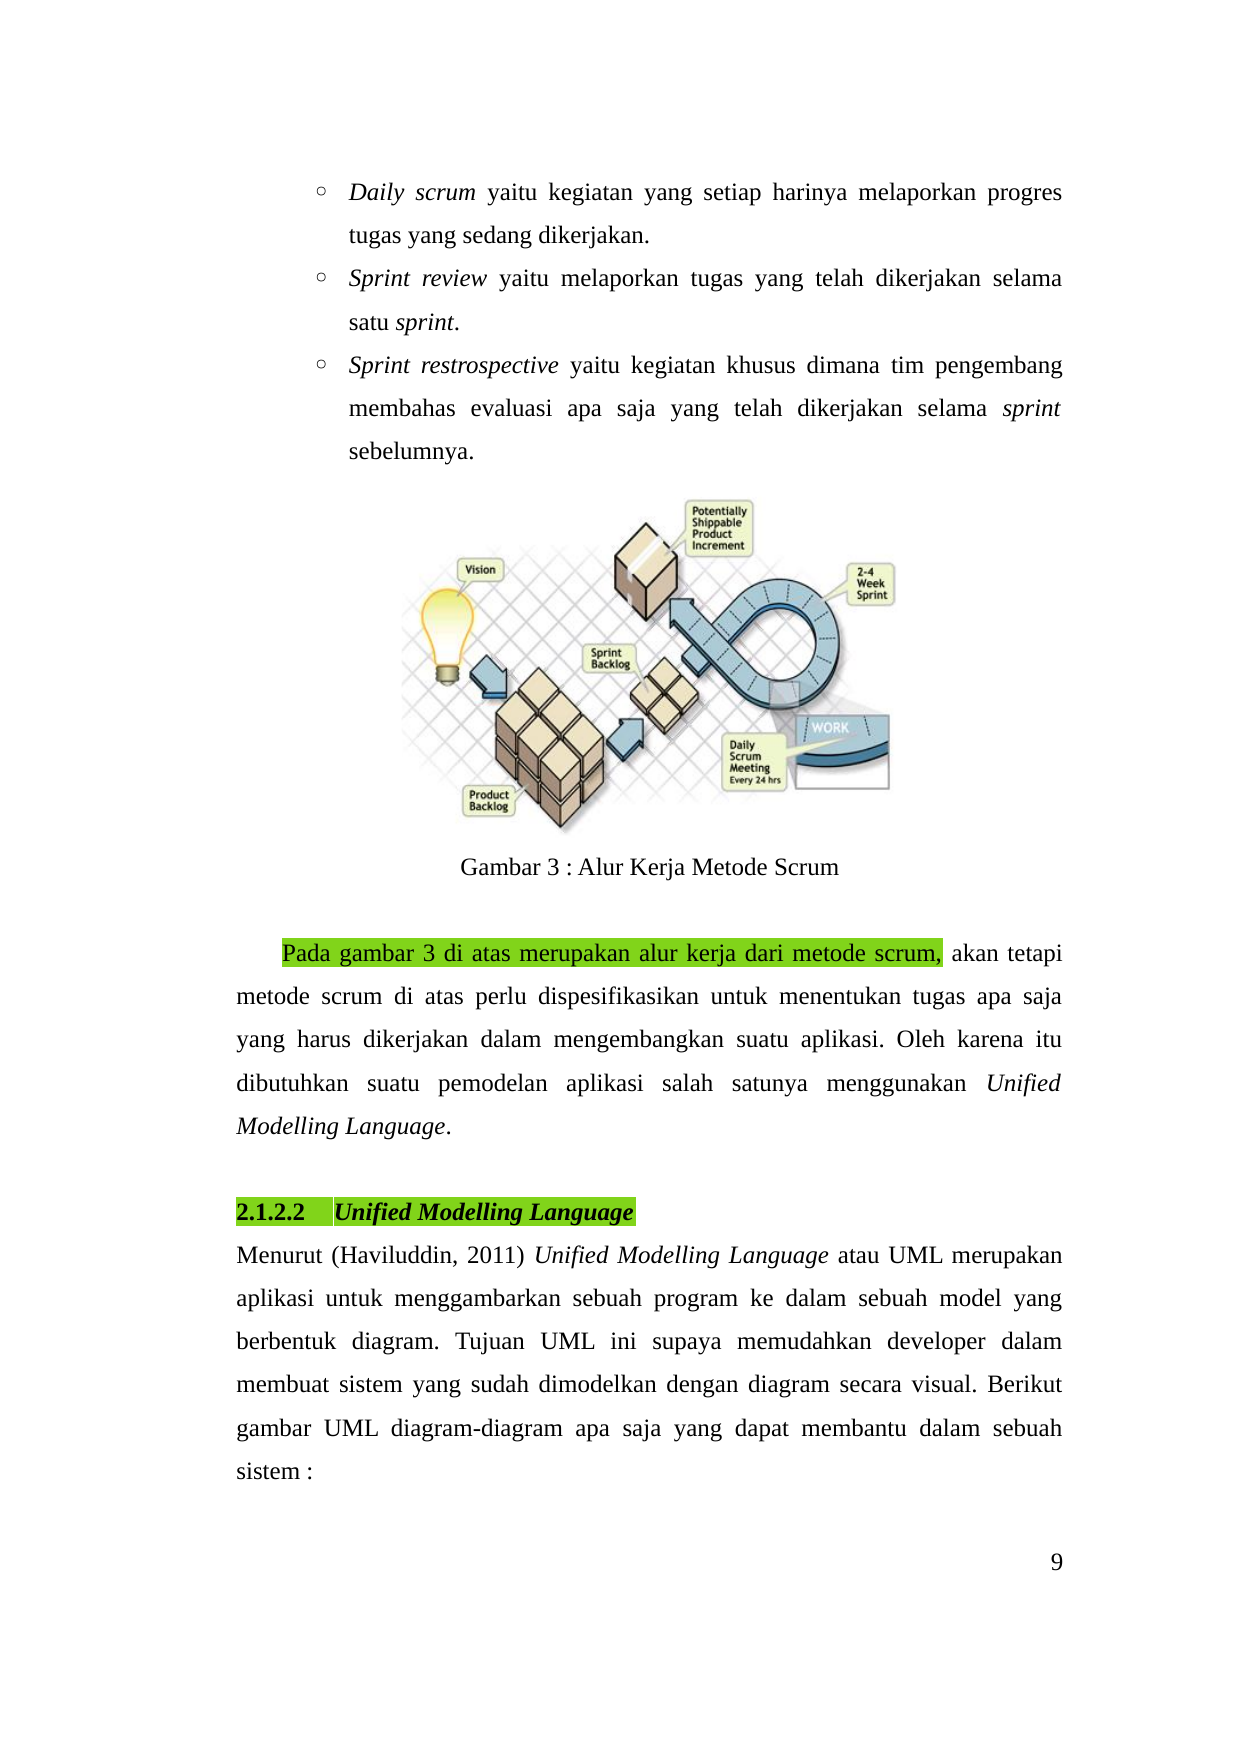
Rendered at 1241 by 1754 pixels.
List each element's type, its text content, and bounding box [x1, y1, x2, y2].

list Sprint review yaitu melaporkan tugas yang telah dikerjakan selama satu sprint. [311, 263, 1063, 335]
text Menurut (Haviluddin, 2011) Unified Modelling Language atau UML merupakan aplikasi untuk menggambarkan sebuah program ke dalam sebuah model yang berbentuk diagram. Tujuan UML ini supaya memudahkan developer dalam membuat sistem yang sudah dimodelkan dengan diagram secara visual. Berikut gambar UML diagram-diagram apa saja yang dapat membantu dalam sebuah sistem : [236, 1240, 1063, 1484]
text Pada gambar 3 di atas merupakan alur kerja dari metode scrum, akan tetapi metode scrum di atas perlu dispesifikasikan untuk menentukan tugas apa saja yang harus dikerjakan dalam mengembangkan suatu aplikasi. Oleh karena itu dibutuhkan suatu pemodelan aplikasi salah satunya menggunakan Unified Modelling Language. [236, 938, 1063, 1139]
text Gambar 3 : Alur Kerja Metode Scrum [236, 852, 1063, 881]
picture [401, 479, 898, 838]
list Sprint restrospective yaitu kegiatan khusus dimana tim pengembang membahas evaluasi apa saja yang telah dikerjakan selama sprint sebelumnya. [311, 350, 1063, 465]
subtitle 2.1.2.2 Unified Modelling Language [236, 1197, 1063, 1226]
list Daily scrum yaitu kegiatan yang setiap harinya melaporkan progres tugas yang sedang dikerjakan. [311, 177, 1063, 249]
